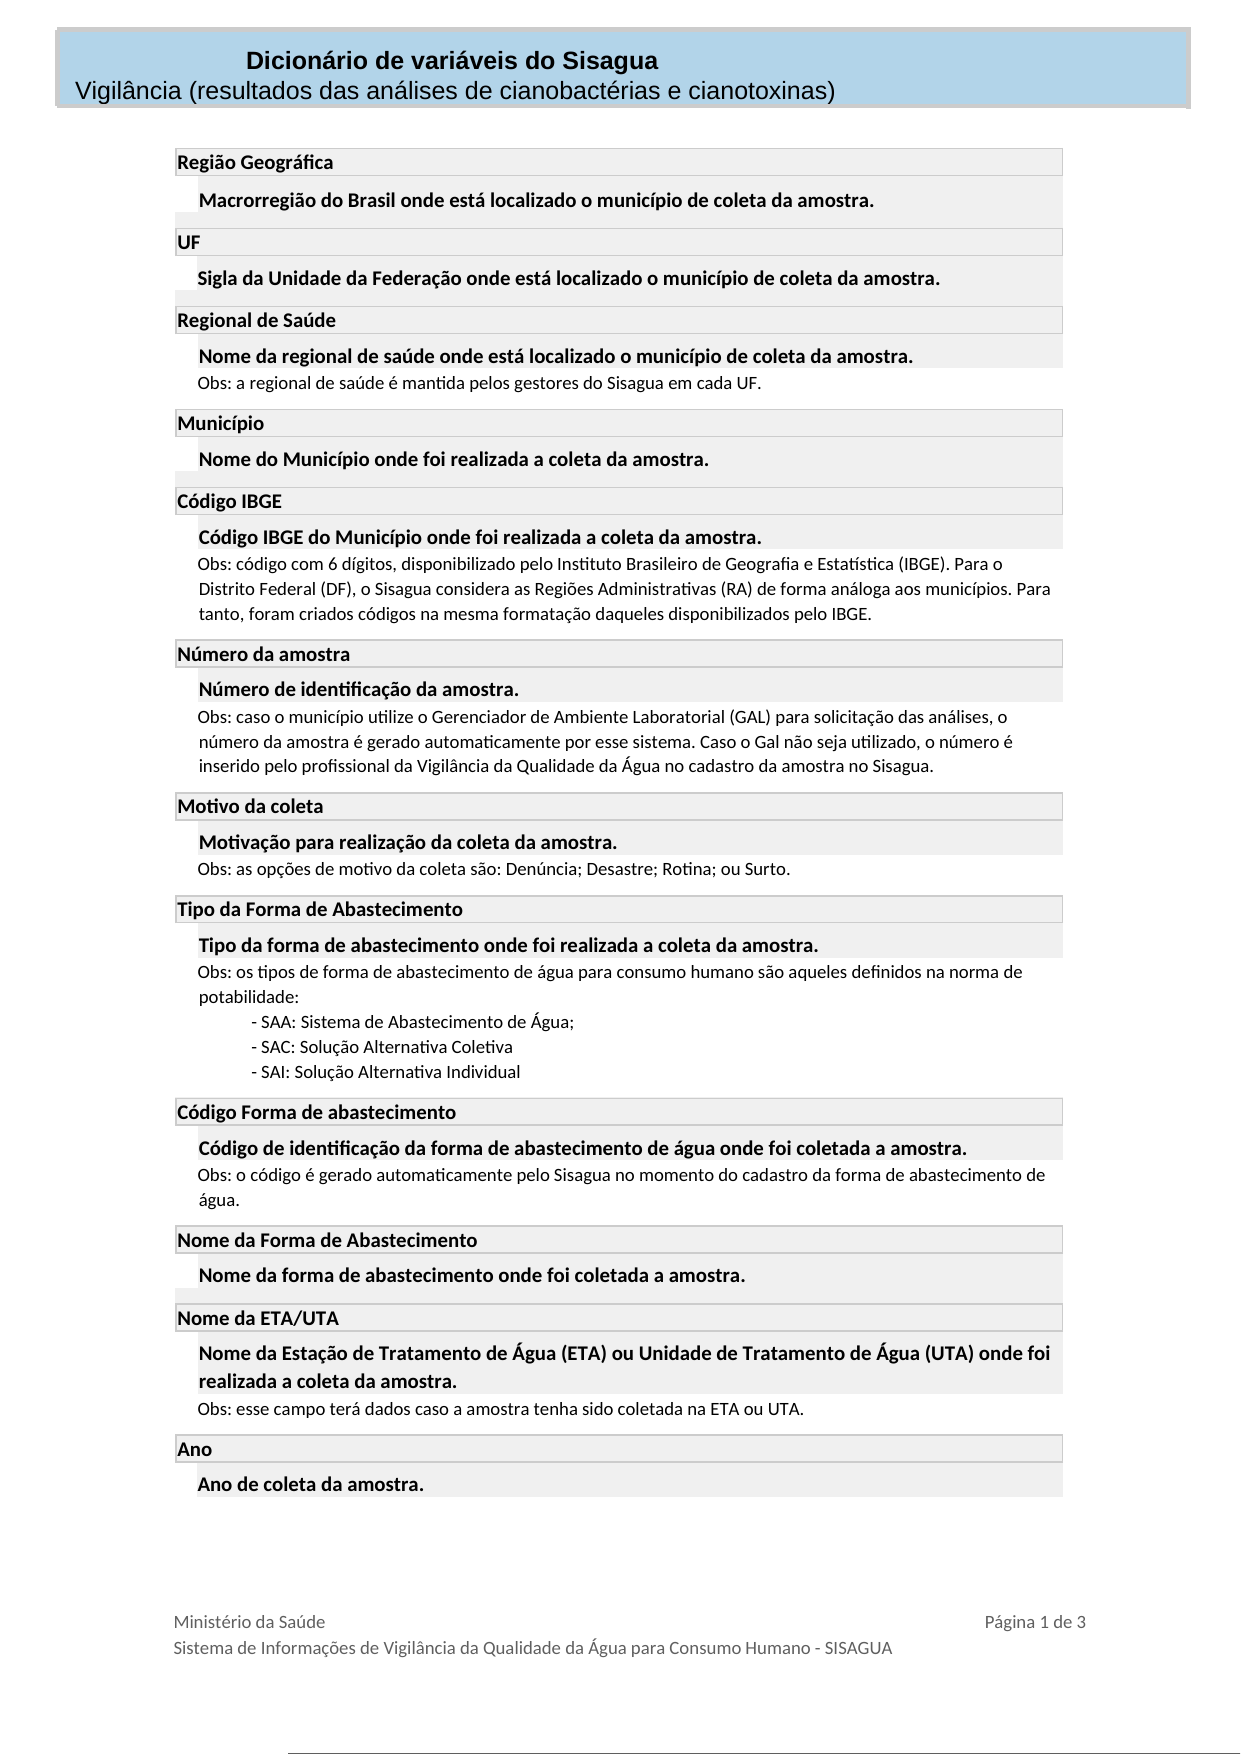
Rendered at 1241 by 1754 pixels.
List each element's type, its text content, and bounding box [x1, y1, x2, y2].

subtitle Ano [177, 1436, 1062, 1461]
text Obs: a regional de saúde é mantida pelos gestores do Sisagua em cada UF. [197, 371, 1064, 394]
subtitle Nome da regional de saúde onde está localizado o município de coleta da amostra. [198, 343, 1063, 368]
subtitle UF [177, 229, 1062, 255]
text - SAI: Solução Alternativa Individual [198, 1060, 1064, 1083]
subtitle Código IBGE do Município onde foi realizada a coleta da amostra. [198, 524, 1063, 549]
subtitle Número de identificação da amostra. [198, 677, 1063, 702]
subtitle Número da amostra [177, 641, 1062, 666]
subtitle Município [177, 410, 1062, 436]
text - SAC: Solução Alternativa Coletiva [198, 1035, 1064, 1058]
text Obs: os tipos de forma de abastecimento de água para consumo humano são aqueles definidos na norma de potabilidade: [197, 961, 1064, 1008]
text Obs: as opções de motivo da coleta são: Denúncia; Desastre; Rotina; ou Surto. [197, 858, 1064, 881]
text Obs: código com 6 dígitos, disponibilizado pelo Instituto Brasileiro de Geografia e Estatística (IBGE). Para o Distrito Federal (DF), o Sisagua considera as Regiões Administrativas (RA) de forma análoga aos municípios. Para tanto, foram criados códigos na mesma formatação daqueles disponibilizados pelo IBGE. [197, 552, 1064, 625]
subtitle Nome da ETA/UTA [177, 1305, 1062, 1330]
subtitle Código IBGE [177, 488, 1062, 514]
subtitle Nome da Estação de Tratamento de Água (ETA) ou Unidade de Tratamento de Água (UTA) onde foi realizada a coleta da amostra. [198, 1341, 1063, 1394]
subtitle Região Geográfica [177, 149, 1062, 175]
subtitle Código de identificação da forma de abastecimento de água onde foi coletada a amostra. [198, 1135, 1063, 1160]
subtitle Motivação para realização da coleta da amostra. [198, 829, 1063, 855]
subtitle Tipo da forma de abastecimento onde foi realizada a coleta da amostra. [198, 932, 1063, 958]
subtitle Nome do Município onde foi realizada a coleta da amostra. [198, 446, 1063, 471]
subtitle Nome da Forma de Abastecimento [177, 1227, 1062, 1252]
subtitle Motivo da coleta [177, 794, 1062, 819]
subtitle Tipo da Forma de Abastecimento [177, 897, 1062, 922]
subtitle Nome da forma de abastecimento onde foi coletada a amostra. [198, 1263, 1063, 1288]
text - SAA: Sistema de Abastecimento de Água; [198, 1010, 1064, 1033]
subtitle Código Forma de abastecimento [177, 1099, 1062, 1124]
subtitle Ano de coleta da amostra. [197, 1471, 1063, 1497]
text Obs: esse campo terá dados caso a amostra tenha sido coletada na ETA ou UTA. [197, 1397, 1064, 1420]
subtitle Sigla da Unidade da Federação onde está localizado o município de coleta da amostra. [197, 265, 1063, 290]
text Obs: caso o município utilize o Gerenciador de Ambiente Laboratorial (GAL) para solicitação das análises, o número da amostra é gerado automaticamente por esse sistema. Caso o Gal não seja utilizado, o número é inserido pelo profissional da Vigilância da Qualidade da Água no cadastro da amostra no Sisagua. [197, 705, 1064, 778]
subtitle Macrorregião do Brasil onde está localizado o município de coleta da amostra. [198, 187, 1063, 212]
text Obs: o código é gerado automaticamente pelo Sisagua no momento do cadastro da forma de abastecimento de água. [197, 1163, 1064, 1211]
subtitle Regional de Saúde [177, 307, 1062, 333]
